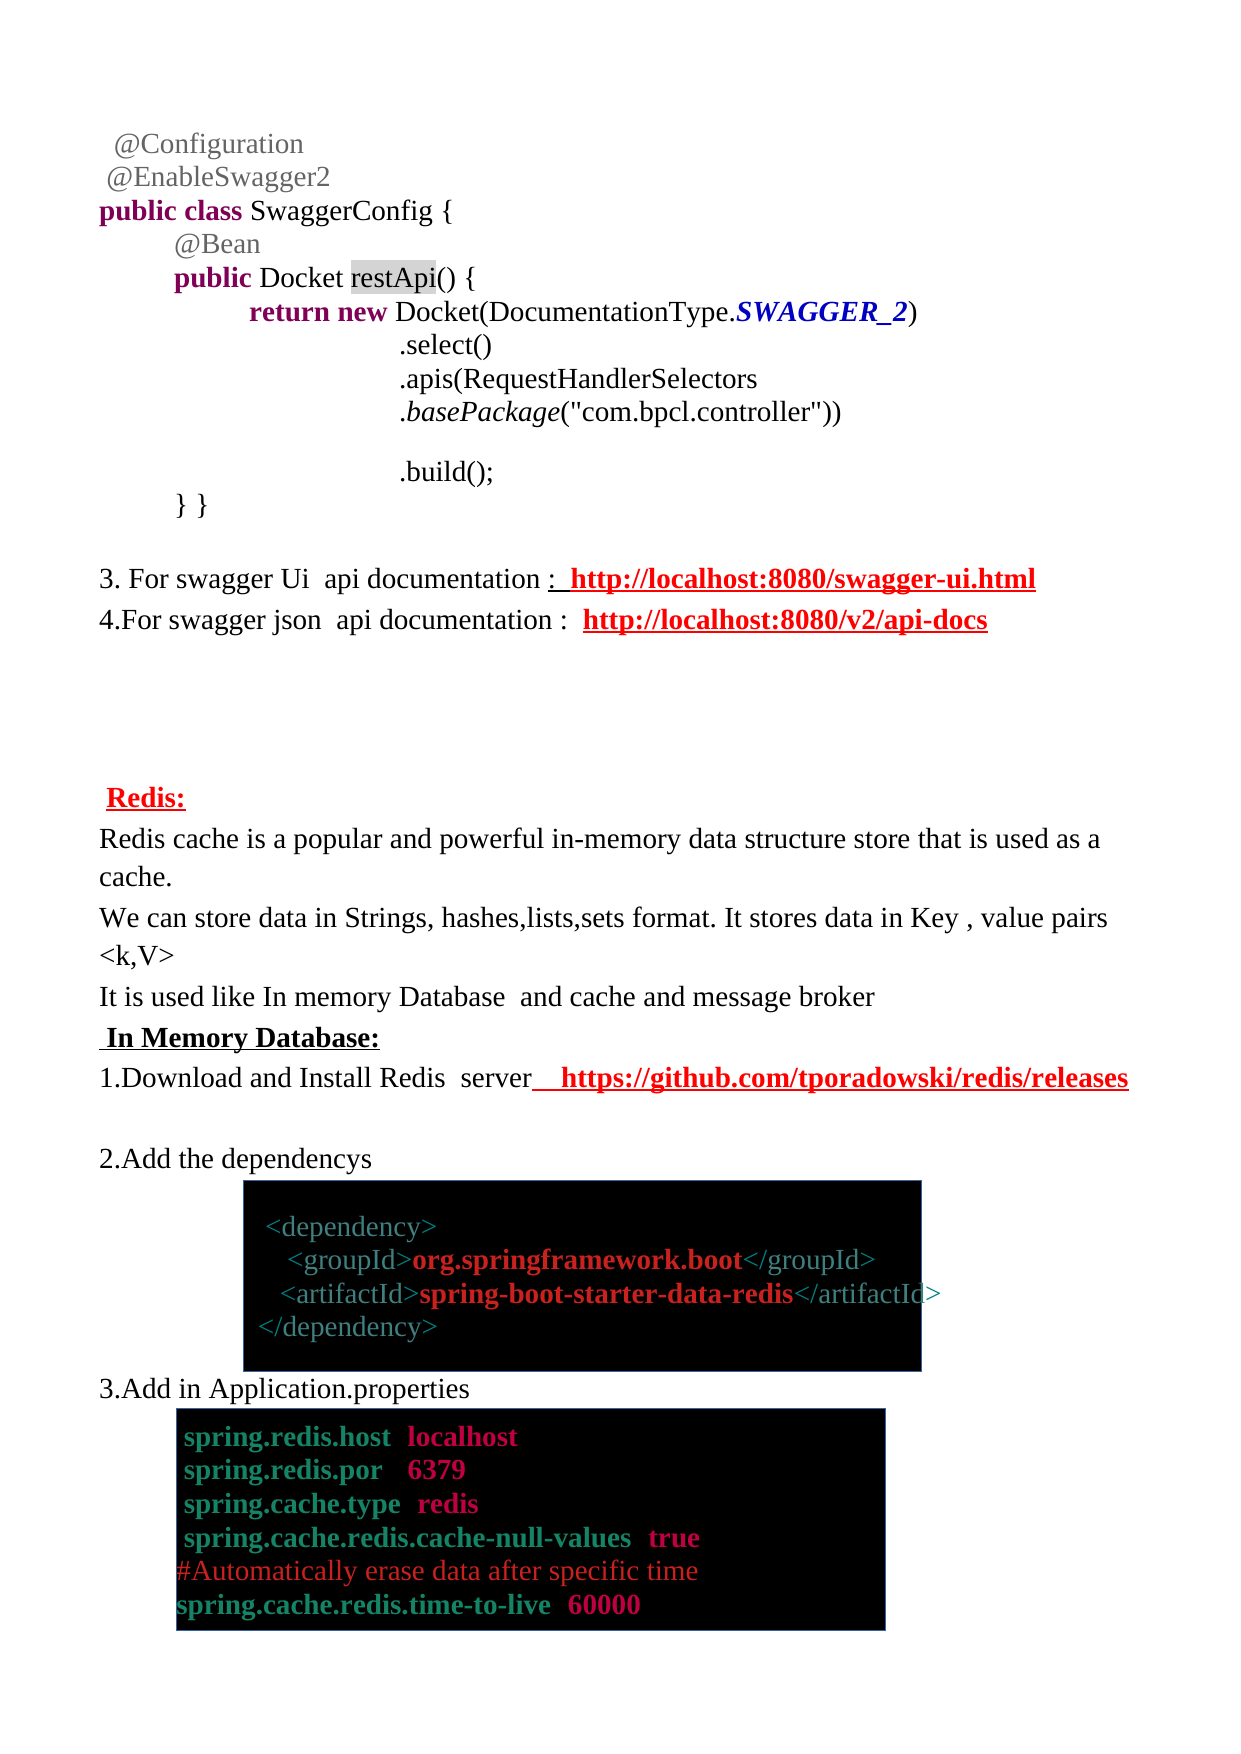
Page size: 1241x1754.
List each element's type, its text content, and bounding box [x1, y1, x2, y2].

text public class SwaggerConfig { [99, 193, 1138, 227]
text .build(); [99, 454, 1138, 487]
text return new Docket(DocumentationType.SWAGGER_2) [99, 294, 1138, 327]
text 2.Add the dependencys [99, 1142, 1138, 1175]
text @Bean [99, 227, 1138, 260]
text 3.Add in Application.properties [99, 1371, 1138, 1405]
text In Memory Database: [99, 1020, 1138, 1053]
text .select() [99, 327, 1138, 361]
text We can store data in Strings, hashes,lists,sets format. It stores data in Key , value pairs <k,V> [99, 900, 1138, 972]
text 4.For swagger json api documentation : http://localhost:8080/v2/api-docs [99, 602, 1138, 636]
text It is used like In memory Database and cache and message broker [99, 979, 1138, 1013]
text } } [99, 487, 1138, 521]
text 3. For swagger Ui api documentation : http://localhost:8080/swagger-ui.html [99, 561, 1138, 595]
text .basePackage("com.bpcl.controller")) [99, 394, 1138, 428]
text Redis cache is a popular and powerful in-memory data structure store that is used as a cache. [99, 821, 1138, 893]
text @EnableSwagger2 [99, 159, 1138, 193]
text .apis(RequestHandlerSelectors [99, 361, 1138, 394]
text Redis: [99, 780, 1138, 814]
text @Configuration [99, 126, 1138, 159]
text public Docket restApi() { [99, 260, 1138, 294]
text 1.Download and Install Redis server https://github.com/tporadowski/redis/releases [99, 1060, 1138, 1094]
